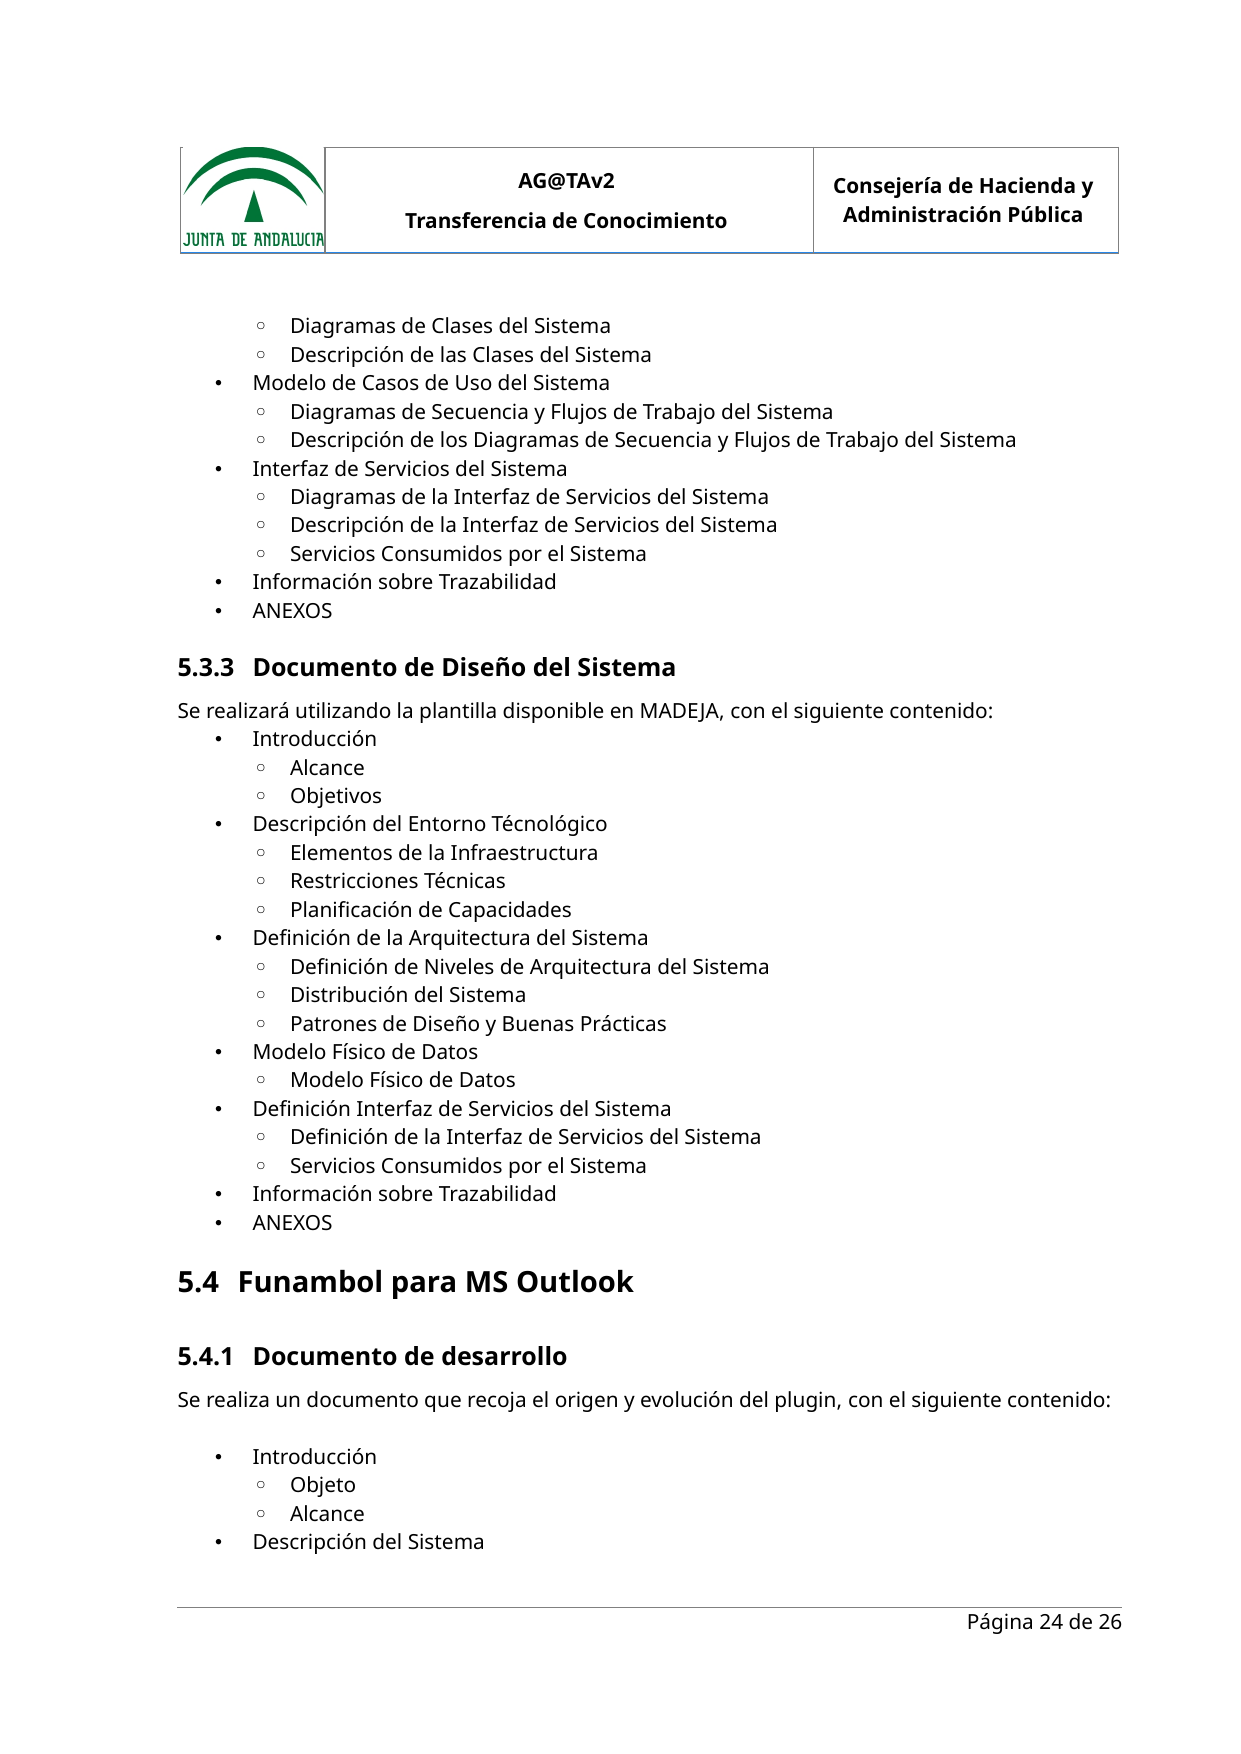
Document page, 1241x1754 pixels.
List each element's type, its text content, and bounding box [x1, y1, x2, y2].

list Información sobre Trazabilidad [215, 567, 1122, 596]
list Restricciones Técnicas [252, 866, 1122, 895]
subtitle Documento de Diseño del Sistema [177, 649, 1122, 683]
list Definición Interfaz de Servicios del Sistema [215, 1094, 1122, 1122]
list Elementos de la Infraestructura [252, 838, 1122, 866]
list Modelo Físico de Datos [252, 1066, 1122, 1094]
list Servicios Consumidos por el Sistema [252, 539, 1122, 567]
list Diagramas de Secuencia y Flujos de Trabajo del Sistema [252, 397, 1122, 425]
list Alcance [252, 1499, 1122, 1527]
list Objetivos [252, 781, 1122, 809]
text Se realiza un documento que recoja el origen y evolución del plugin, con el siguiente contenido: [177, 1385, 1122, 1413]
text Se realizará utilizando la plantilla disponible en MADEJA, con el siguiente contenido: [177, 696, 1122, 724]
list ANEXOS [215, 1208, 1122, 1236]
subtitle Documento de desarrollo [177, 1338, 1122, 1372]
list Distribución del Sistema [252, 980, 1122, 1009]
list Información sobre Trazabilidad [215, 1179, 1122, 1208]
list Descripción de las Clases del Sistema [252, 340, 1122, 368]
list Descripción de la Interfaz de Servicios del Sistema [252, 511, 1122, 539]
list Descripción del Entorno Técnológico [215, 809, 1122, 838]
list ANEXOS [215, 596, 1122, 624]
list Modelo de Casos de Uso del Sistema [215, 368, 1122, 397]
list Introducción [215, 1442, 1122, 1470]
picture [183, 147, 324, 246]
list Definición de la Arquitectura del Sistema [215, 923, 1122, 952]
list Patrones de Diseño y Buenas Prácticas [252, 1009, 1122, 1037]
list Objeto [252, 1470, 1122, 1499]
list Diagramas de la Interfaz de Servicios del Sistema [252, 482, 1122, 511]
list Descripción del Sistema [215, 1527, 1122, 1556]
list Introducción [215, 724, 1122, 753]
subtitle Funambol para MS Outlook [177, 1261, 1122, 1301]
list Descripción de los Diagramas de Secuencia y Flujos de Trabajo del Sistema [252, 425, 1122, 454]
list Planificación de Capacidades [252, 895, 1122, 923]
list Definición de la Interfaz de Servicios del Sistema [252, 1122, 1122, 1151]
list Alcance [252, 753, 1122, 781]
list Interfaz de Servicios del Sistema [215, 454, 1122, 482]
list Servicios Consumidos por el Sistema [252, 1151, 1122, 1179]
list Diagramas de Clases del Sistema [252, 311, 1122, 340]
list Modelo Físico de Datos [215, 1037, 1122, 1066]
list Definición de Niveles de Arquitectura del Sistema [252, 952, 1122, 980]
